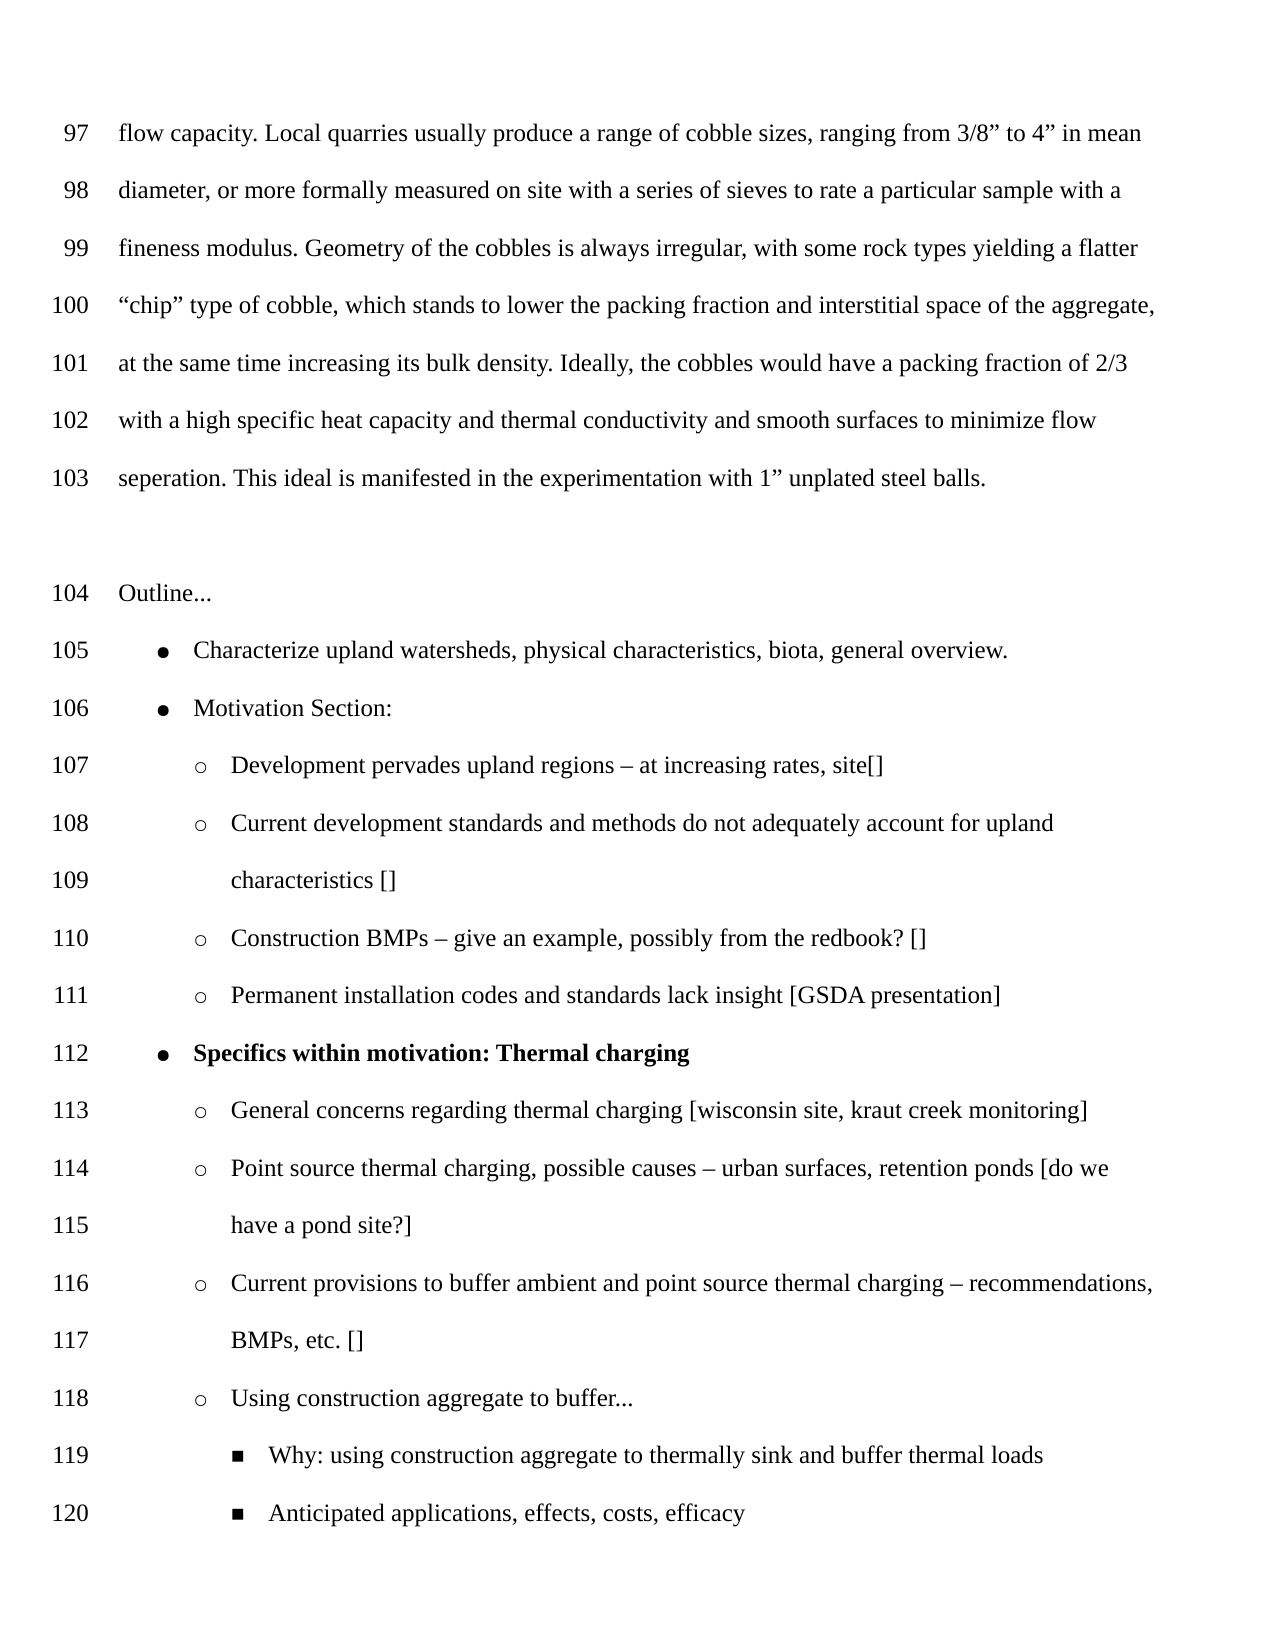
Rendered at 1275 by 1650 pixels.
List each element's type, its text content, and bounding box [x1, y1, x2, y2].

list Current provisions to buffer ambient and point source thermal charging – recommendations, BMPs, etc. [] [193, 1268, 1157, 1354]
list Characterize upland watersheds, physical characteristics, biota, general overview. [156, 636, 1157, 664]
list Motivation Section: [156, 693, 1157, 722]
list Permanent installation codes and standards lack insight [GSDA presentation] [193, 981, 1157, 1009]
list Why: using construction aggregate to thermally sink and buffer thermal loads [231, 1441, 1157, 1469]
list Point source thermal charging, possible causes – urban surfaces, retention ponds [do we have a pond site?] [193, 1153, 1157, 1239]
list Construction BMPs – give an example, possibly from the redbook? [] [193, 923, 1157, 952]
list Current development standards and methods do not adequately account for upland characteristics [] [193, 808, 1157, 894]
list Specifics within motivation: Thermal charging [156, 1038, 1157, 1067]
list General concerns regarding thermal charging [wisconsin site, kraut creek monitoring] [193, 1096, 1157, 1124]
text Outline... [118, 578, 1157, 607]
list Anticipated applications, effects, costs, efficacy [231, 1498, 1157, 1527]
list Using construction aggregate to buffer... [193, 1383, 1157, 1412]
list Development pervades upland regions – at increasing rates, site[] [193, 751, 1157, 779]
text flow capacity. Local quarries usually produce a range of cobble sizes, ranging from 3/8” to 4” in mean diameter, or more formally measured on site with a series of sieves to rate a particular sample with a fineness modulus. Geometry of the cobbles is always irregular, with some rock types yielding a flatter “chip” type of cobble, which stands to lower the packing fraction and interstitial space of the aggregate, at the same time increasing its bulk density. Ideally, the cobbles would have a packing fraction of 2/3 with a high specific heat capacity and thermal conductivity and smooth surfaces to minimize flow seperation. This ideal is manifested in the experimentation with 1” unplated steel balls. [118, 118, 1157, 492]
